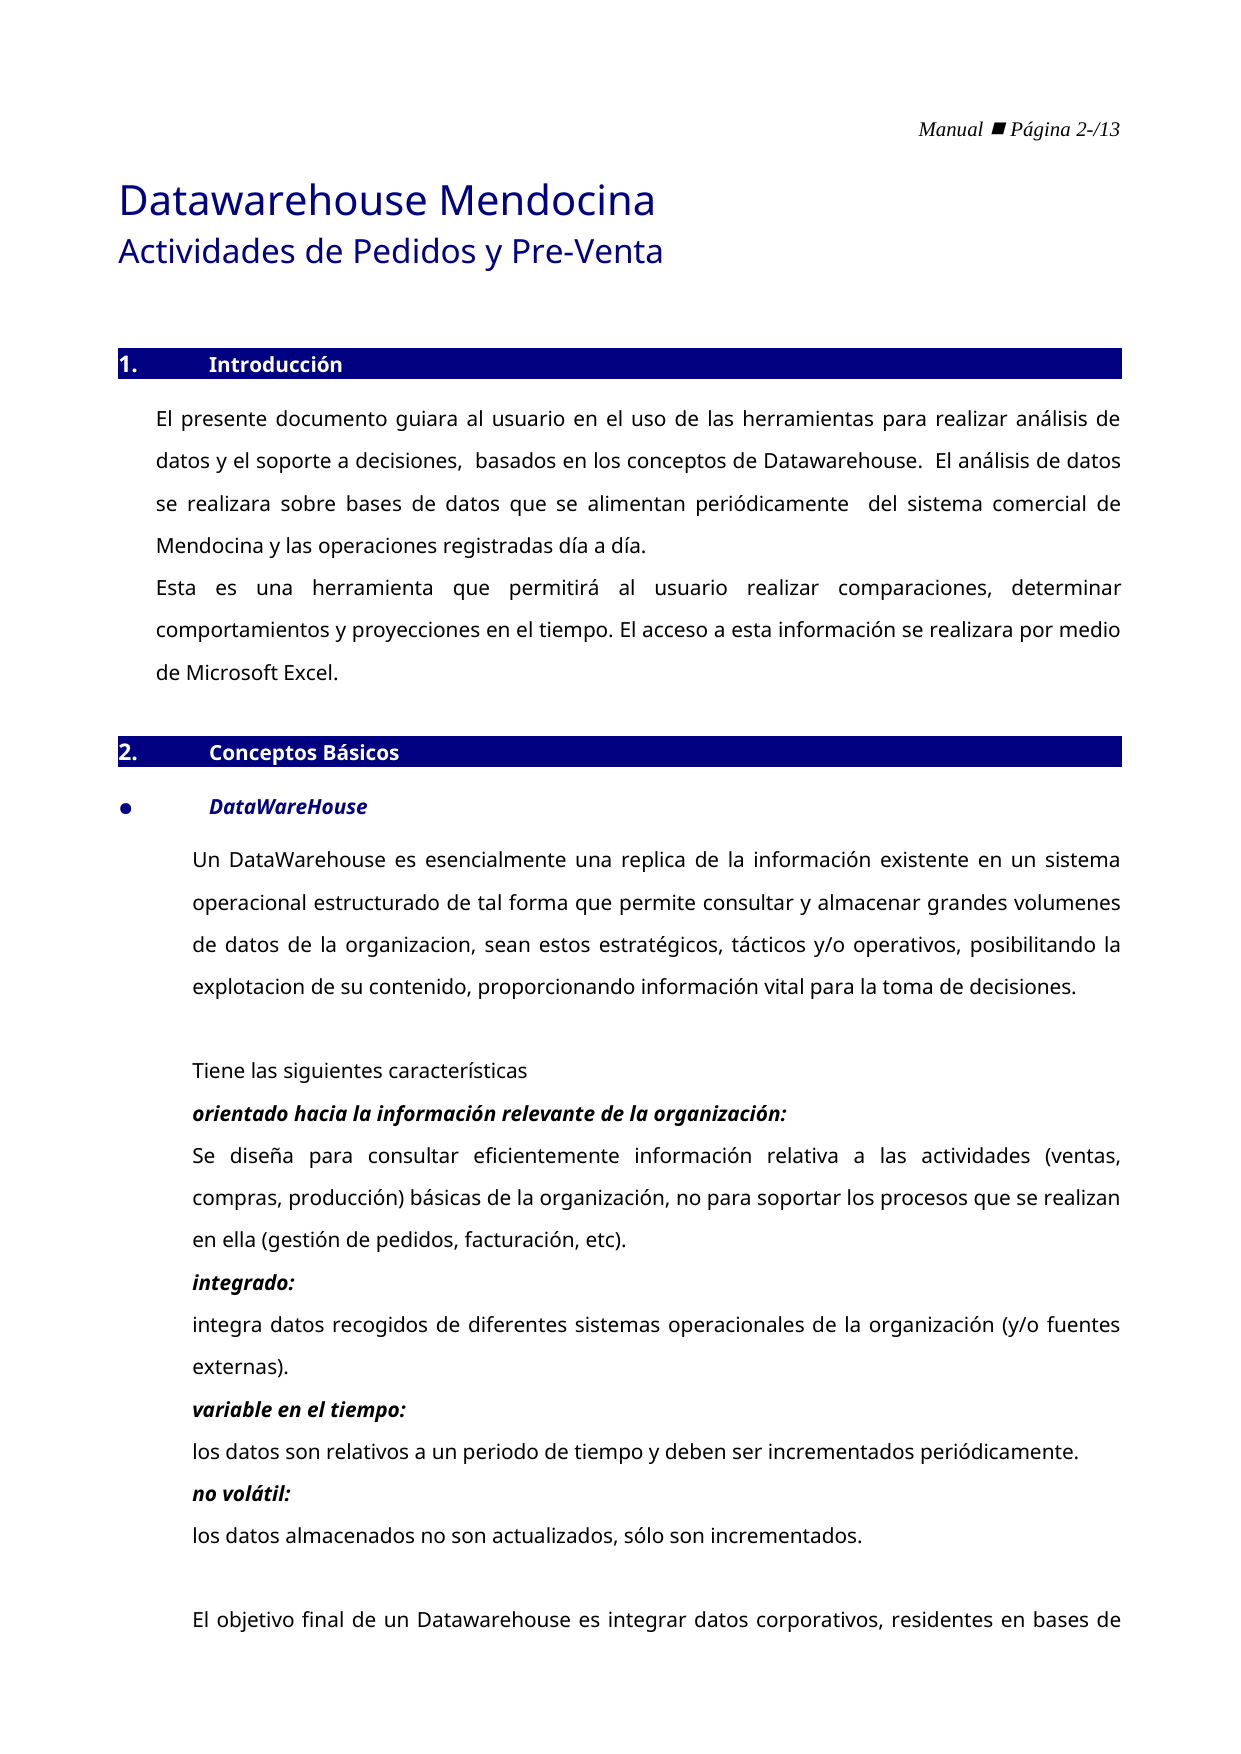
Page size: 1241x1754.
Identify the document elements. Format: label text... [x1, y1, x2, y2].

text integrado: [192, 1268, 1122, 1296]
text los datos son relativos a un periodo de tiempo y deben ser incrementados periódicamente. [192, 1437, 1122, 1465]
subtitle Conceptos Básicos [118, 736, 1122, 767]
text Tiene las siguientes características [192, 1056, 1122, 1085]
text Un DataWarehouse es esencialmente una replica de la información existente en un sistema operacional estructurado de tal forma que permite consultar y almacenar grandes volumenes de datos de la organizacion, sean estos estratégicos, tácticos y/o operativos, posibilitando la explotacion de su contenido, proporcionando información vital para la toma de decisiones. [192, 846, 1122, 1001]
subtitle Datawarehouse Mendocina [118, 171, 1122, 228]
text variable en el tiempo: [192, 1395, 1122, 1423]
text El objetivo final de un Datawarehouse es integrar datos corporativos, residentes en bases de [192, 1606, 1122, 1634]
subtitle Actividades de Pedidos y Pre-Venta [118, 228, 1122, 273]
text orientado hacia la información relevante de la organización: [192, 1099, 1122, 1127]
subtitle Introducción [118, 348, 1122, 379]
text no volátil: [192, 1479, 1122, 1508]
text Se diseña para consultar eficientemente información relativa a las actividades (ventas, compras, producción) básicas de la organización, no para soportar los procesos que se realizan en ella (gestión de pedidos, facturación, etc). [192, 1141, 1122, 1254]
subtitle DataWareHouse [118, 792, 1122, 821]
text integra datos recogidos de diferentes sistemas operacionales de la organización (y/o fuentes externas). [192, 1310, 1122, 1381]
text Esta es una herramienta que permitirá al usuario realizar comparaciones, determinar comportamientos y proyecciones en el tiempo. El acceso a esta información se realizara por medio de Microsoft Excel. [156, 573, 1122, 686]
text El presente documento guiara al usuario en el uso de las herramientas para realizar análisis de datos y el soporte a decisiones, basados en los conceptos de Datawarehouse. El análisis de datos se realizara sobre bases de datos que se alimentan periódicamente del sistema comercial de Mendocina y las operaciones registradas día a día. [156, 404, 1122, 559]
text los datos almacenados no son actualizados, sólo son incrementados. [192, 1522, 1122, 1550]
